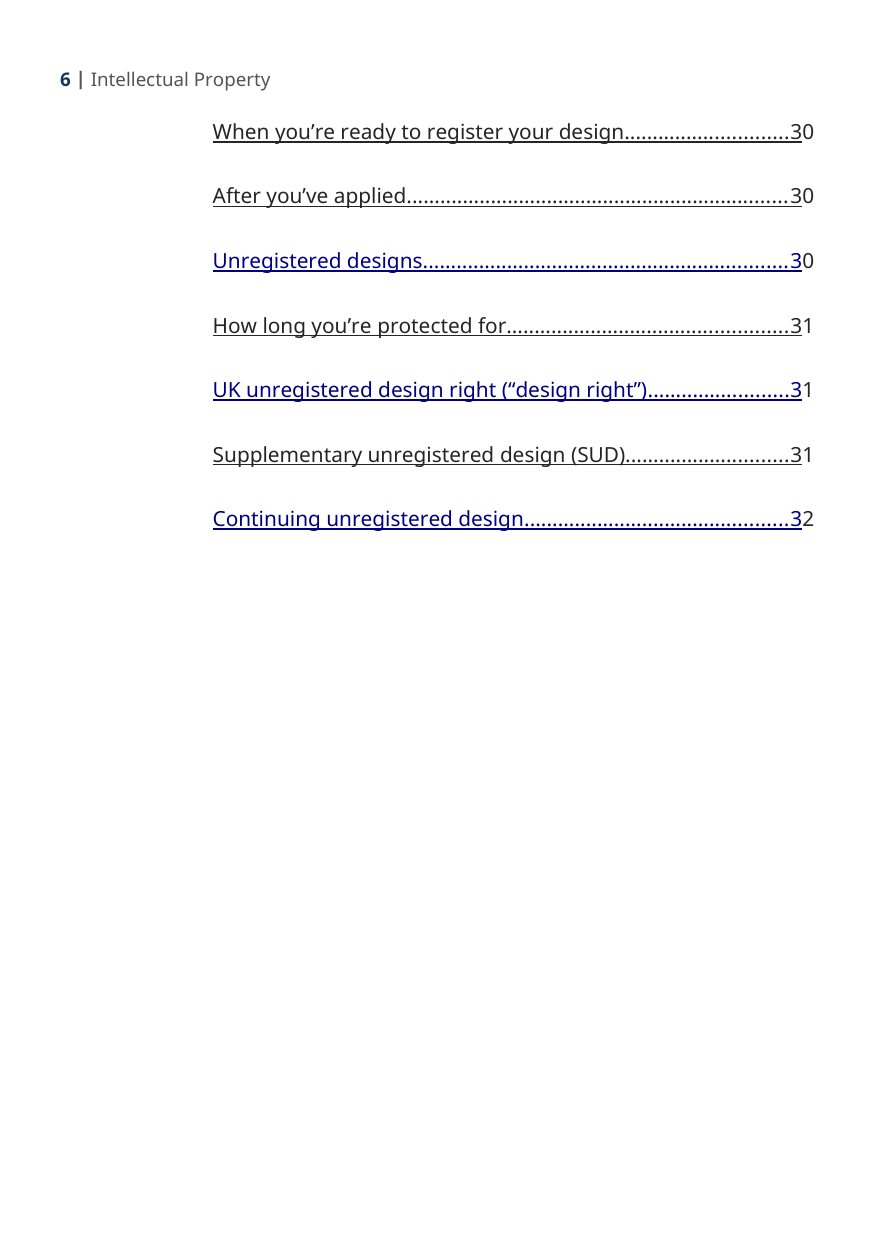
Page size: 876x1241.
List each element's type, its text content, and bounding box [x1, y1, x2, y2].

text Supplementary unregistered design (SUD) 31 [212, 440, 829, 468]
text Unregistered designs 30 [212, 246, 829, 274]
text When you’re ready to register your design 30 [212, 117, 829, 145]
text After you’ve applied 30 [212, 182, 829, 210]
text How long you’re protected for 31 [212, 311, 829, 339]
text UK unregistered design right (“design right”) 31 [212, 375, 829, 404]
text Continuing unregistered design 32 [212, 504, 829, 533]
